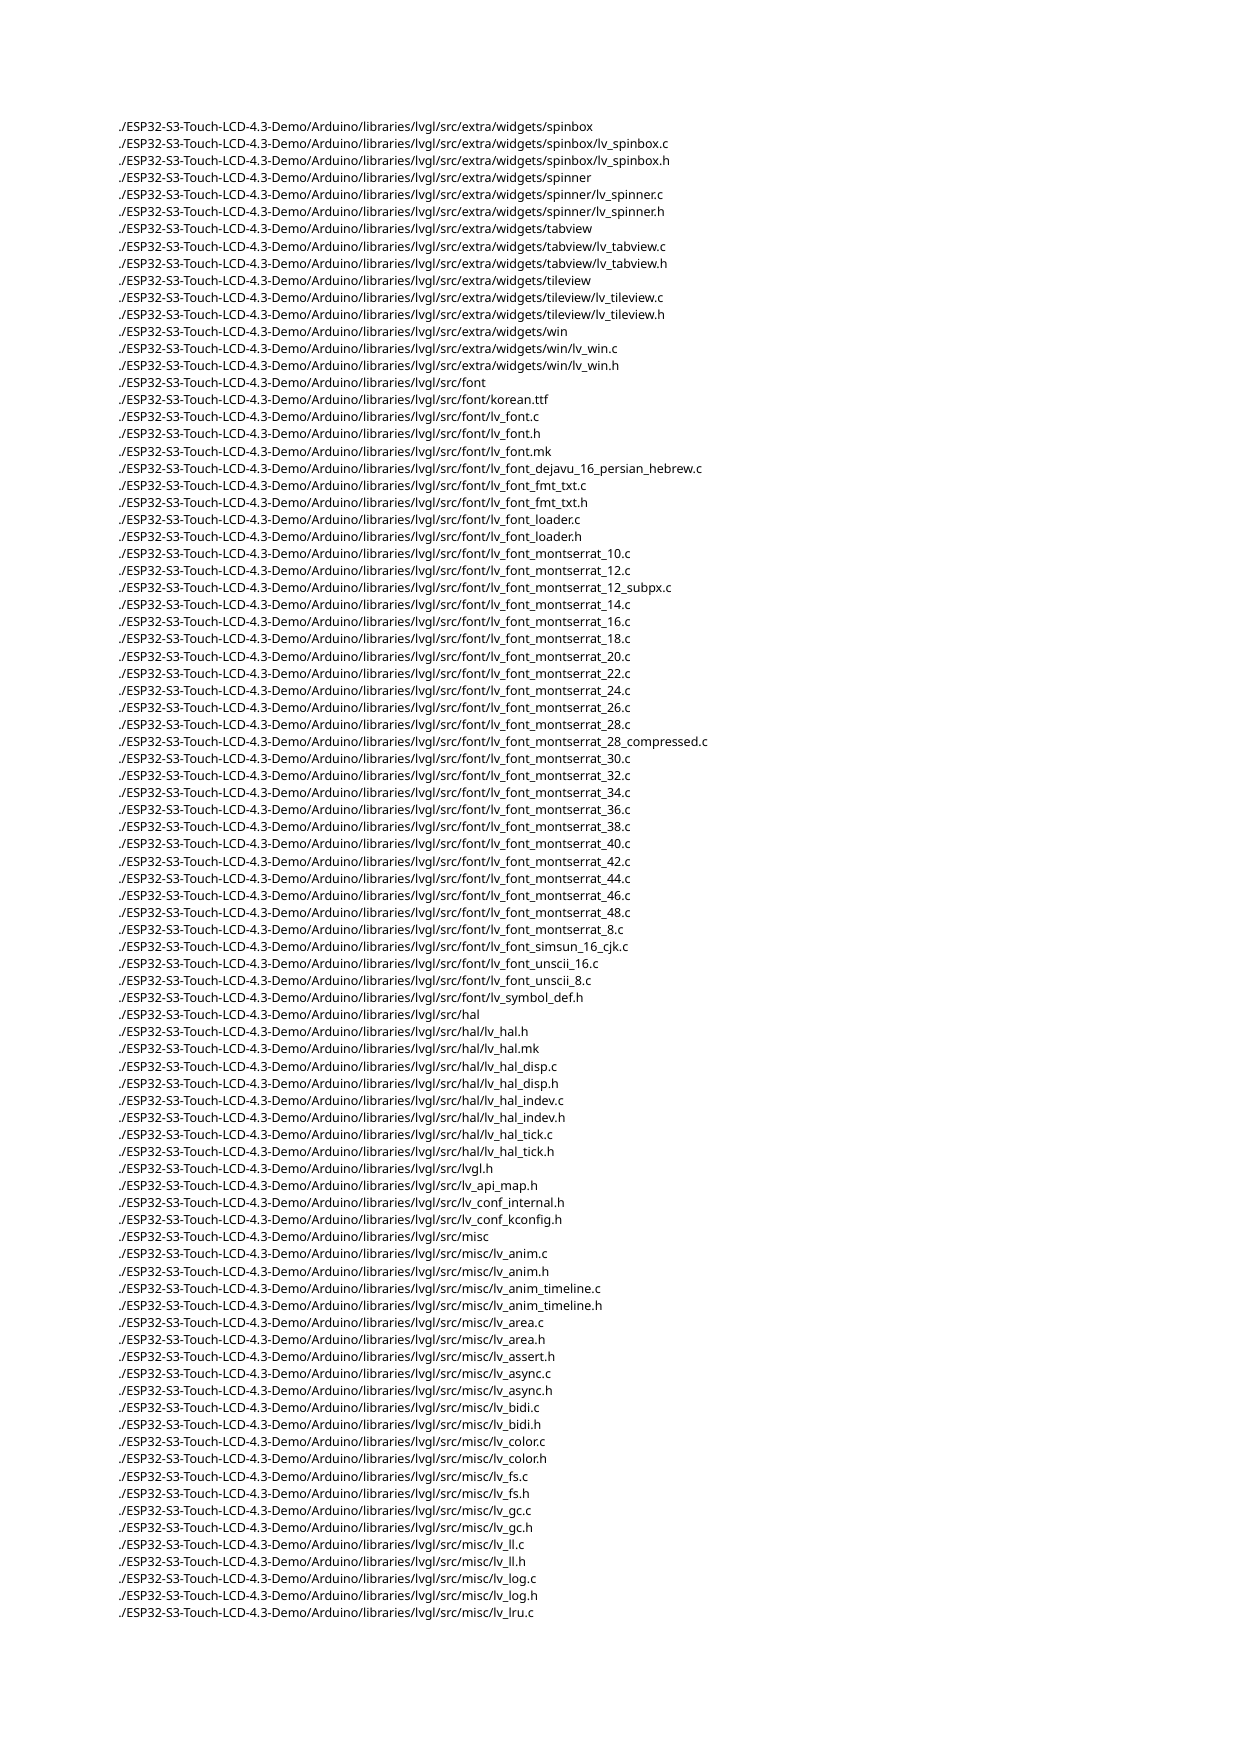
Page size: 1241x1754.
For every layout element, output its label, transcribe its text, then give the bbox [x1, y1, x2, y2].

text ./ESP32-S3-Touch-LCD-4.3-Demo/Arduino/libraries/lvgl/src/misc/lv_color.c [118, 1433, 1122, 1451]
text ./ESP32-S3-Touch-LCD-4.3-Demo/Arduino/libraries/lvgl/src/font/lv_font_loader.c [118, 511, 1122, 528]
text ./ESP32-S3-Touch-LCD-4.3-Demo/Arduino/libraries/lvgl/src/font/lv_font_simsun_16_cjk.c [118, 938, 1122, 955]
text ./ESP32-S3-Touch-LCD-4.3-Demo/Arduino/libraries/lvgl/src/font/lv_font_montserrat_26.c [118, 699, 1122, 716]
text ./ESP32-S3-Touch-LCD-4.3-Demo/Arduino/libraries/lvgl/src/hal/lv_hal_disp.h [118, 1075, 1122, 1092]
text ./ESP32-S3-Touch-LCD-4.3-Demo/Arduino/libraries/lvgl/src/font/lv_font_montserrat_48.c [118, 904, 1122, 921]
text ./ESP32-S3-Touch-LCD-4.3-Demo/Arduino/libraries/lvgl/src/font/lv_font_montserrat_28_compressed.c [118, 733, 1122, 750]
text ./ESP32-S3-Touch-LCD-4.3-Demo/Arduino/libraries/lvgl/src/font/lv_font_montserrat_10.c [118, 545, 1122, 562]
text ./ESP32-S3-Touch-LCD-4.3-Demo/Arduino/libraries/lvgl/src/extra/widgets/spinbox/lv_spinbox.c [118, 135, 1122, 152]
text ./ESP32-S3-Touch-LCD-4.3-Demo/Arduino/libraries/lvgl/src/hal/lv_hal_disp.c [118, 1058, 1122, 1075]
text ./ESP32-S3-Touch-LCD-4.3-Demo/Arduino/libraries/lvgl/src/hal/lv_hal_tick.c [118, 1126, 1122, 1143]
text ./ESP32-S3-Touch-LCD-4.3-Demo/Arduino/libraries/lvgl/src/font/lv_font_unscii_16.c [118, 955, 1122, 972]
text ./ESP32-S3-Touch-LCD-4.3-Demo/Arduino/libraries/lvgl/src/misc/lv_gc.h [118, 1519, 1122, 1536]
text ./ESP32-S3-Touch-LCD-4.3-Demo/Arduino/libraries/lvgl/src/misc/lv_async.h [118, 1382, 1122, 1399]
text ./ESP32-S3-Touch-LCD-4.3-Demo/Arduino/libraries/lvgl/src/extra/widgets/win/lv_win.h [118, 357, 1122, 374]
text ./ESP32-S3-Touch-LCD-4.3-Demo/Arduino/libraries/lvgl/src/font/lv_font_montserrat_12_subpx.c [118, 579, 1122, 596]
text ./ESP32-S3-Touch-LCD-4.3-Demo/Arduino/libraries/lvgl/src/font/lv_font_fmt_txt.h [118, 494, 1122, 511]
text ./ESP32-S3-Touch-LCD-4.3-Demo/Arduino/libraries/lvgl/src/font/lv_font_montserrat_40.c [118, 836, 1122, 853]
text ./ESP32-S3-Touch-LCD-4.3-Demo/Arduino/libraries/lvgl/src/font/lv_font_montserrat_14.c [118, 596, 1122, 613]
text ./ESP32-S3-Touch-LCD-4.3-Demo/Arduino/libraries/lvgl/src/font/lv_font_montserrat_16.c [118, 613, 1122, 631]
text ./ESP32-S3-Touch-LCD-4.3-Demo/Arduino/libraries/lvgl/src/lv_api_map.h [118, 1177, 1122, 1194]
text ./ESP32-S3-Touch-LCD-4.3-Demo/Arduino/libraries/lvgl/src/font/lv_font.c [118, 408, 1122, 426]
text ./ESP32-S3-Touch-LCD-4.3-Demo/Arduino/libraries/lvgl/src/extra/widgets/spinner [118, 169, 1122, 186]
text ./ESP32-S3-Touch-LCD-4.3-Demo/Arduino/libraries/lvgl/src/font/lv_font.mk [118, 443, 1122, 460]
text ./ESP32-S3-Touch-LCD-4.3-Demo/Arduino/libraries/lvgl/src/misc/lv_gc.c [118, 1502, 1122, 1519]
text ./ESP32-S3-Touch-LCD-4.3-Demo/Arduino/libraries/lvgl/src/font/lv_symbol_def.h [118, 989, 1122, 1006]
text ./ESP32-S3-Touch-LCD-4.3-Demo/Arduino/libraries/lvgl/src/extra/widgets/tabview/lv_tabview.h [118, 255, 1122, 272]
text ./ESP32-S3-Touch-LCD-4.3-Demo/Arduino/libraries/lvgl/src/font/lv_font_unscii_8.c [118, 972, 1122, 989]
text ./ESP32-S3-Touch-LCD-4.3-Demo/Arduino/libraries/lvgl/src/extra/widgets/tabview/lv_tabview.c [118, 238, 1122, 255]
text ./ESP32-S3-Touch-LCD-4.3-Demo/Arduino/libraries/lvgl/src/font/lv_font_montserrat_42.c [118, 853, 1122, 870]
text ./ESP32-S3-Touch-LCD-4.3-Demo/Arduino/libraries/lvgl/src/misc/lv_anim.c [118, 1246, 1122, 1263]
text ./ESP32-S3-Touch-LCD-4.3-Demo/Arduino/libraries/lvgl/src/font/lv_font.h [118, 426, 1122, 443]
text ./ESP32-S3-Touch-LCD-4.3-Demo/Arduino/libraries/lvgl/src/font/lv_font_montserrat_8.c [118, 921, 1122, 938]
text ./ESP32-S3-Touch-LCD-4.3-Demo/Arduino/libraries/lvgl/src/misc/lv_ll.c [118, 1536, 1122, 1553]
text ./ESP32-S3-Touch-LCD-4.3-Demo/Arduino/libraries/lvgl/src/font/lv_font_montserrat_38.c [118, 818, 1122, 836]
text ./ESP32-S3-Touch-LCD-4.3-Demo/Arduino/libraries/lvgl/src/misc/lv_anim_timeline.c [118, 1280, 1122, 1297]
text ./ESP32-S3-Touch-LCD-4.3-Demo/Arduino/libraries/lvgl/src/extra/widgets/win/lv_win.c [118, 340, 1122, 357]
text ./ESP32-S3-Touch-LCD-4.3-Demo/Arduino/libraries/lvgl/src/extra/widgets/spinner/lv_spinner.h [118, 203, 1122, 221]
text ./ESP32-S3-Touch-LCD-4.3-Demo/Arduino/libraries/lvgl/src/misc [118, 1228, 1122, 1246]
text ./ESP32-S3-Touch-LCD-4.3-Demo/Arduino/libraries/lvgl/src/hal/lv_hal.mk [118, 1041, 1122, 1058]
text ./ESP32-S3-Touch-LCD-4.3-Demo/Arduino/libraries/lvgl/src/lv_conf_kconfig.h [118, 1211, 1122, 1228]
text ./ESP32-S3-Touch-LCD-4.3-Demo/Arduino/libraries/lvgl/src/font/lv_font_montserrat_24.c [118, 682, 1122, 699]
text ./ESP32-S3-Touch-LCD-4.3-Demo/Arduino/libraries/lvgl/src/font/lv_font_montserrat_34.c [118, 784, 1122, 801]
text ./ESP32-S3-Touch-LCD-4.3-Demo/Arduino/libraries/lvgl/src/extra/widgets/spinner/lv_spinner.c [118, 186, 1122, 203]
text ./ESP32-S3-Touch-LCD-4.3-Demo/Arduino/libraries/lvgl/src/font/lv_font_loader.h [118, 528, 1122, 545]
text ./ESP32-S3-Touch-LCD-4.3-Demo/Arduino/libraries/lvgl/src/font/lv_font_montserrat_44.c [118, 870, 1122, 887]
text ./ESP32-S3-Touch-LCD-4.3-Demo/Arduino/libraries/lvgl/src/font/lv_font_montserrat_20.c [118, 648, 1122, 665]
text ./ESP32-S3-Touch-LCD-4.3-Demo/Arduino/libraries/lvgl/src/misc/lv_bidi.c [118, 1399, 1122, 1416]
text ./ESP32-S3-Touch-LCD-4.3-Demo/Arduino/libraries/lvgl/src/font/lv_font_montserrat_18.c [118, 631, 1122, 648]
text ./ESP32-S3-Touch-LCD-4.3-Demo/Arduino/libraries/lvgl/src/misc/lv_bidi.h [118, 1416, 1122, 1433]
text ./ESP32-S3-Touch-LCD-4.3-Demo/Arduino/libraries/lvgl/src/font/lv_font_dejavu_16_persian_hebrew.c [118, 460, 1122, 477]
text ./ESP32-S3-Touch-LCD-4.3-Demo/Arduino/libraries/lvgl/src/font/lv_font_montserrat_36.c [118, 801, 1122, 818]
text ./ESP32-S3-Touch-LCD-4.3-Demo/Arduino/libraries/lvgl/src/font [118, 374, 1122, 391]
text ./ESP32-S3-Touch-LCD-4.3-Demo/Arduino/libraries/lvgl/src/misc/lv_async.c [118, 1365, 1122, 1382]
text ./ESP32-S3-Touch-LCD-4.3-Demo/Arduino/libraries/lvgl/src/font/lv_font_montserrat_22.c [118, 665, 1122, 682]
text ./ESP32-S3-Touch-LCD-4.3-Demo/Arduino/libraries/lvgl/src/extra/widgets/tabview [118, 221, 1122, 238]
text ./ESP32-S3-Touch-LCD-4.3-Demo/Arduino/libraries/lvgl/src/misc/lv_anim_timeline.h [118, 1297, 1122, 1314]
text ./ESP32-S3-Touch-LCD-4.3-Demo/Arduino/libraries/lvgl/src/misc/lv_lru.c [118, 1604, 1122, 1621]
text ./ESP32-S3-Touch-LCD-4.3-Demo/Arduino/libraries/lvgl/src/font/korean.ttf [118, 391, 1122, 408]
text ./ESP32-S3-Touch-LCD-4.3-Demo/Arduino/libraries/lvgl/src/hal/lv_hal.h [118, 1023, 1122, 1041]
text ./ESP32-S3-Touch-LCD-4.3-Demo/Arduino/libraries/lvgl/src/misc/lv_anim.h [118, 1263, 1122, 1280]
text ./ESP32-S3-Touch-LCD-4.3-Demo/Arduino/libraries/lvgl/src/misc/lv_fs.c [118, 1468, 1122, 1485]
text ./ESP32-S3-Touch-LCD-4.3-Demo/Arduino/libraries/lvgl/src/lvgl.h [118, 1160, 1122, 1177]
text ./ESP32-S3-Touch-LCD-4.3-Demo/Arduino/libraries/lvgl/src/misc/lv_color.h [118, 1451, 1122, 1468]
text ./ESP32-S3-Touch-LCD-4.3-Demo/Arduino/libraries/lvgl/src/font/lv_font_montserrat_32.c [118, 767, 1122, 784]
text ./ESP32-S3-Touch-LCD-4.3-Demo/Arduino/libraries/lvgl/src/misc/lv_assert.h [118, 1348, 1122, 1365]
text ./ESP32-S3-Touch-LCD-4.3-Demo/Arduino/libraries/lvgl/src/hal [118, 1006, 1122, 1023]
text ./ESP32-S3-Touch-LCD-4.3-Demo/Arduino/libraries/lvgl/src/hal/lv_hal_indev.h [118, 1109, 1122, 1126]
text ./ESP32-S3-Touch-LCD-4.3-Demo/Arduino/libraries/lvgl/src/misc/lv_ll.h [118, 1553, 1122, 1570]
text ./ESP32-S3-Touch-LCD-4.3-Demo/Arduino/libraries/lvgl/src/misc/lv_log.c [118, 1570, 1122, 1587]
text ./ESP32-S3-Touch-LCD-4.3-Demo/Arduino/libraries/lvgl/src/extra/widgets/tileview/lv_tileview.c [118, 289, 1122, 306]
text ./ESP32-S3-Touch-LCD-4.3-Demo/Arduino/libraries/lvgl/src/font/lv_font_montserrat_12.c [118, 562, 1122, 579]
text ./ESP32-S3-Touch-LCD-4.3-Demo/Arduino/libraries/lvgl/src/hal/lv_hal_indev.c [118, 1092, 1122, 1109]
text ./ESP32-S3-Touch-LCD-4.3-Demo/Arduino/libraries/lvgl/src/extra/widgets/spinbox/lv_spinbox.h [118, 152, 1122, 169]
text ./ESP32-S3-Touch-LCD-4.3-Demo/Arduino/libraries/lvgl/src/font/lv_font_montserrat_46.c [118, 887, 1122, 904]
text ./ESP32-S3-Touch-LCD-4.3-Demo/Arduino/libraries/lvgl/src/extra/widgets/win [118, 323, 1122, 340]
text ./ESP32-S3-Touch-LCD-4.3-Demo/Arduino/libraries/lvgl/src/misc/lv_fs.h [118, 1485, 1122, 1502]
text ./ESP32-S3-Touch-LCD-4.3-Demo/Arduino/libraries/lvgl/src/extra/widgets/tileview/lv_tileview.h [118, 306, 1122, 323]
text ./ESP32-S3-Touch-LCD-4.3-Demo/Arduino/libraries/lvgl/src/font/lv_font_montserrat_30.c [118, 750, 1122, 767]
text ./ESP32-S3-Touch-LCD-4.3-Demo/Arduino/libraries/lvgl/src/font/lv_font_montserrat_28.c [118, 716, 1122, 733]
text ./ESP32-S3-Touch-LCD-4.3-Demo/Arduino/libraries/lvgl/src/extra/widgets/tileview [118, 272, 1122, 289]
text ./ESP32-S3-Touch-LCD-4.3-Demo/Arduino/libraries/lvgl/src/hal/lv_hal_tick.h [118, 1143, 1122, 1160]
text ./ESP32-S3-Touch-LCD-4.3-Demo/Arduino/libraries/lvgl/src/lv_conf_internal.h [118, 1194, 1122, 1211]
text ./ESP32-S3-Touch-LCD-4.3-Demo/Arduino/libraries/lvgl/src/font/lv_font_fmt_txt.c [118, 477, 1122, 494]
text ./ESP32-S3-Touch-LCD-4.3-Demo/Arduino/libraries/lvgl/src/extra/widgets/spinbox [118, 118, 1122, 135]
text ./ESP32-S3-Touch-LCD-4.3-Demo/Arduino/libraries/lvgl/src/misc/lv_area.h [118, 1331, 1122, 1348]
text ./ESP32-S3-Touch-LCD-4.3-Demo/Arduino/libraries/lvgl/src/misc/lv_log.h [118, 1587, 1122, 1604]
text ./ESP32-S3-Touch-LCD-4.3-Demo/Arduino/libraries/lvgl/src/misc/lv_area.c [118, 1314, 1122, 1331]
